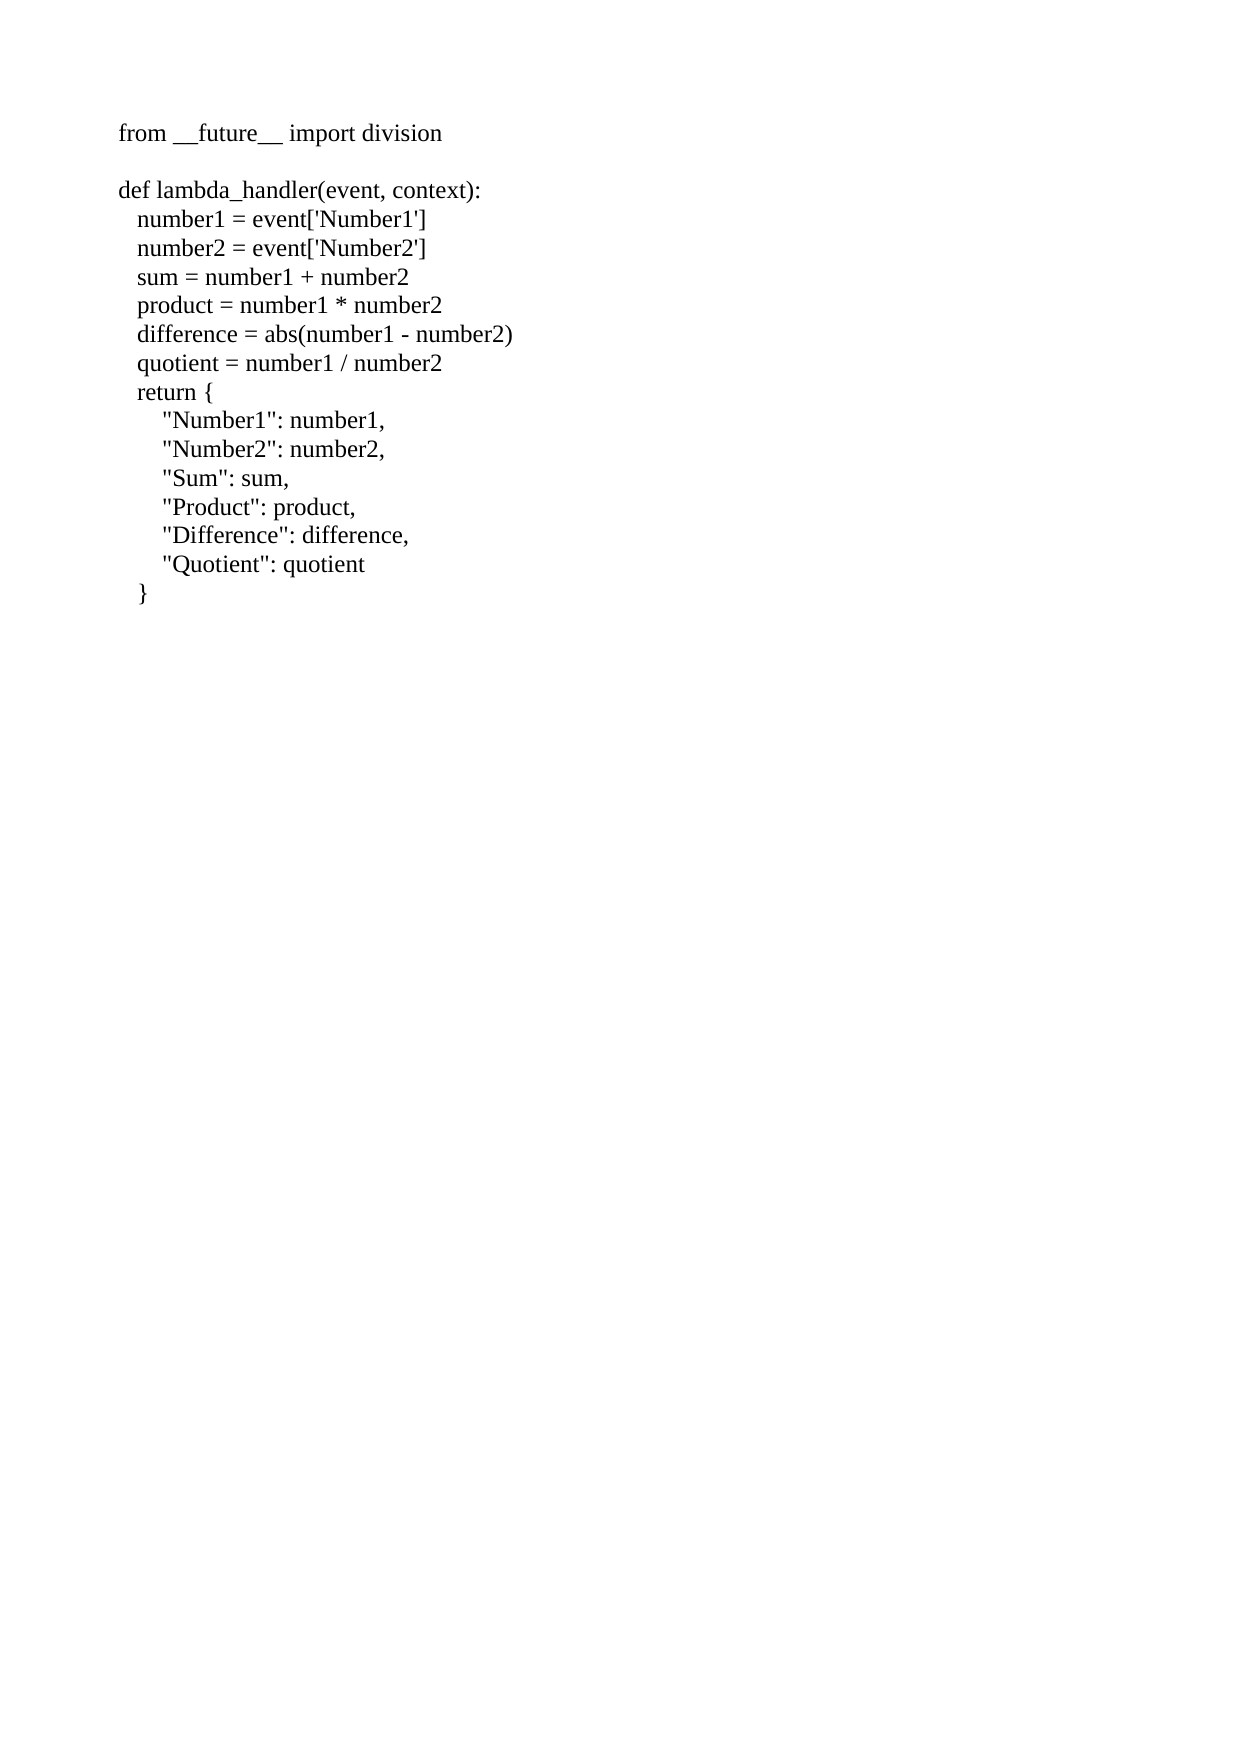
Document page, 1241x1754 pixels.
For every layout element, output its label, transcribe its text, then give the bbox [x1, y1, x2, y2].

text } [118, 578, 1122, 607]
text "Number2": number2, [118, 434, 1122, 463]
text number1 = event['Number1'] [118, 204, 1122, 233]
text return { [118, 377, 1122, 406]
text "Quotient": quotient [118, 549, 1122, 578]
text "Product": product, [118, 492, 1122, 521]
text "Difference": difference, [118, 521, 1122, 549]
text sum = number1 + number2 [118, 262, 1122, 291]
text quotient = number1 / number2 [118, 348, 1122, 377]
text difference = abs(number1 - number2) [118, 319, 1122, 348]
text "Number1": number1, [118, 406, 1122, 434]
text number2 = event['Number2'] [118, 233, 1122, 262]
text def lambda_handler(event, context): [118, 176, 1122, 204]
text "Sum": sum, [118, 463, 1122, 492]
text product = number1 * number2 [118, 291, 1122, 319]
text from __future__ import division [118, 118, 1122, 147]
